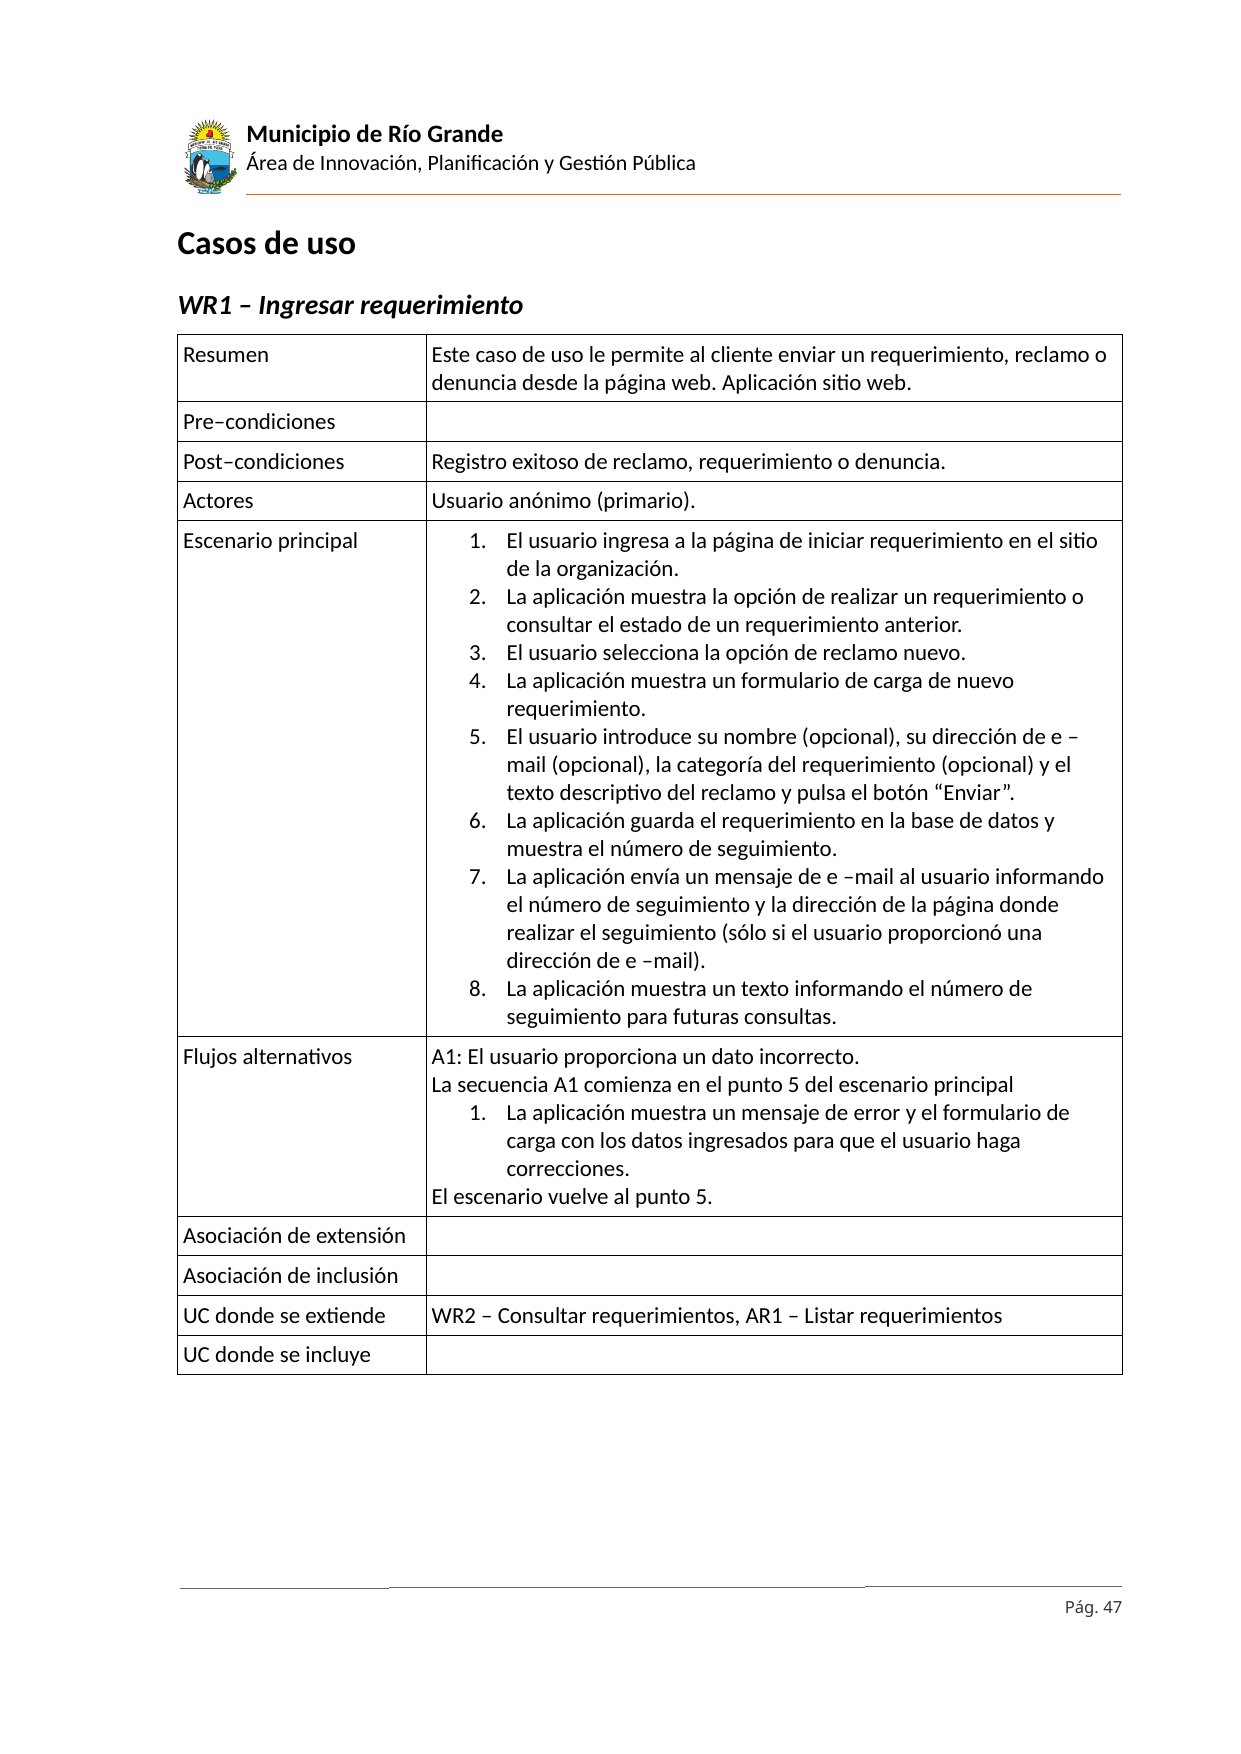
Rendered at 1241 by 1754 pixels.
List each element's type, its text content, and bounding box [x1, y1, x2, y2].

subtitle WR1 – Ingresar requerimiento [177, 287, 1122, 321]
subtitle Casos de uso [177, 222, 1122, 262]
table_cell Asociación de inclusión [178, 1256, 426, 1295]
table_cell UC donde se extiende [178, 1296, 426, 1334]
table_cell Escenario principal [178, 521, 426, 1036]
table_cell Pre–condiciones [178, 402, 426, 441]
table_cell WR2 – Consultar requerimientos, AR1 – Listar requerimientos [427, 1296, 1122, 1334]
table_cell Actores [178, 482, 426, 520]
table_cell UC donde se incluye [178, 1336, 426, 1374]
table_cell [427, 1336, 1122, 1374]
table_cell Registro exitoso de reclamo, requerimiento o denuncia. [427, 442, 1122, 481]
table_cell [427, 1256, 1122, 1295]
table_cell Flujos alternativos [178, 1037, 426, 1216]
table_cell A1: El usuario proporciona un dato incorrecto. La secuencia A1 comienza en el punto 5 del escenario principal La aplicación muestra un mensaje de error y el formulario de carga con los datos ingresados para que el usuario haga correcciones. El escenario vuelve al punto 5. [427, 1037, 1122, 1216]
table_header Este caso de uso le permite al cliente enviar un requerimiento, reclamo o denuncia desde la página web. Aplicación sitio web. [427, 335, 1122, 401]
table_cell Usuario anónimo (primario). [427, 482, 1122, 520]
table_cell El usuario ingresa a la página de iniciar requerimiento en el sitio de la organización. La aplicación muestra la opción de realizar un requerimiento o consultar el estado de un requerimiento anterior. El usuario selecciona la opción de reclamo nuevo. La aplicación muestra un formulario de carga de nuevo requerimiento. El usuario introduce su nombre (opcional), su dirección de e –mail (opcional), la categoría del requerimiento (opcional) y el texto descriptivo del reclamo y pulsa el botón “Enviar”. La aplicación guarda el requerimiento en la base de datos y muestra el número de seguimiento. La aplicación envía un mensaje de e –mail al usuario informando el número de seguimiento y la dirección de la página donde realizar el seguimiento (sólo si el usuario proporcionó una dirección de e –mail). La aplicación muestra un texto informando el número de seguimiento para futuras consultas. [427, 521, 1122, 1036]
table_cell [427, 1217, 1122, 1255]
table_cell Post–condiciones [178, 442, 426, 481]
table_header Resumen [178, 335, 426, 401]
table_cell Asociación de extensión [178, 1217, 426, 1255]
table_cell [427, 402, 1122, 441]
